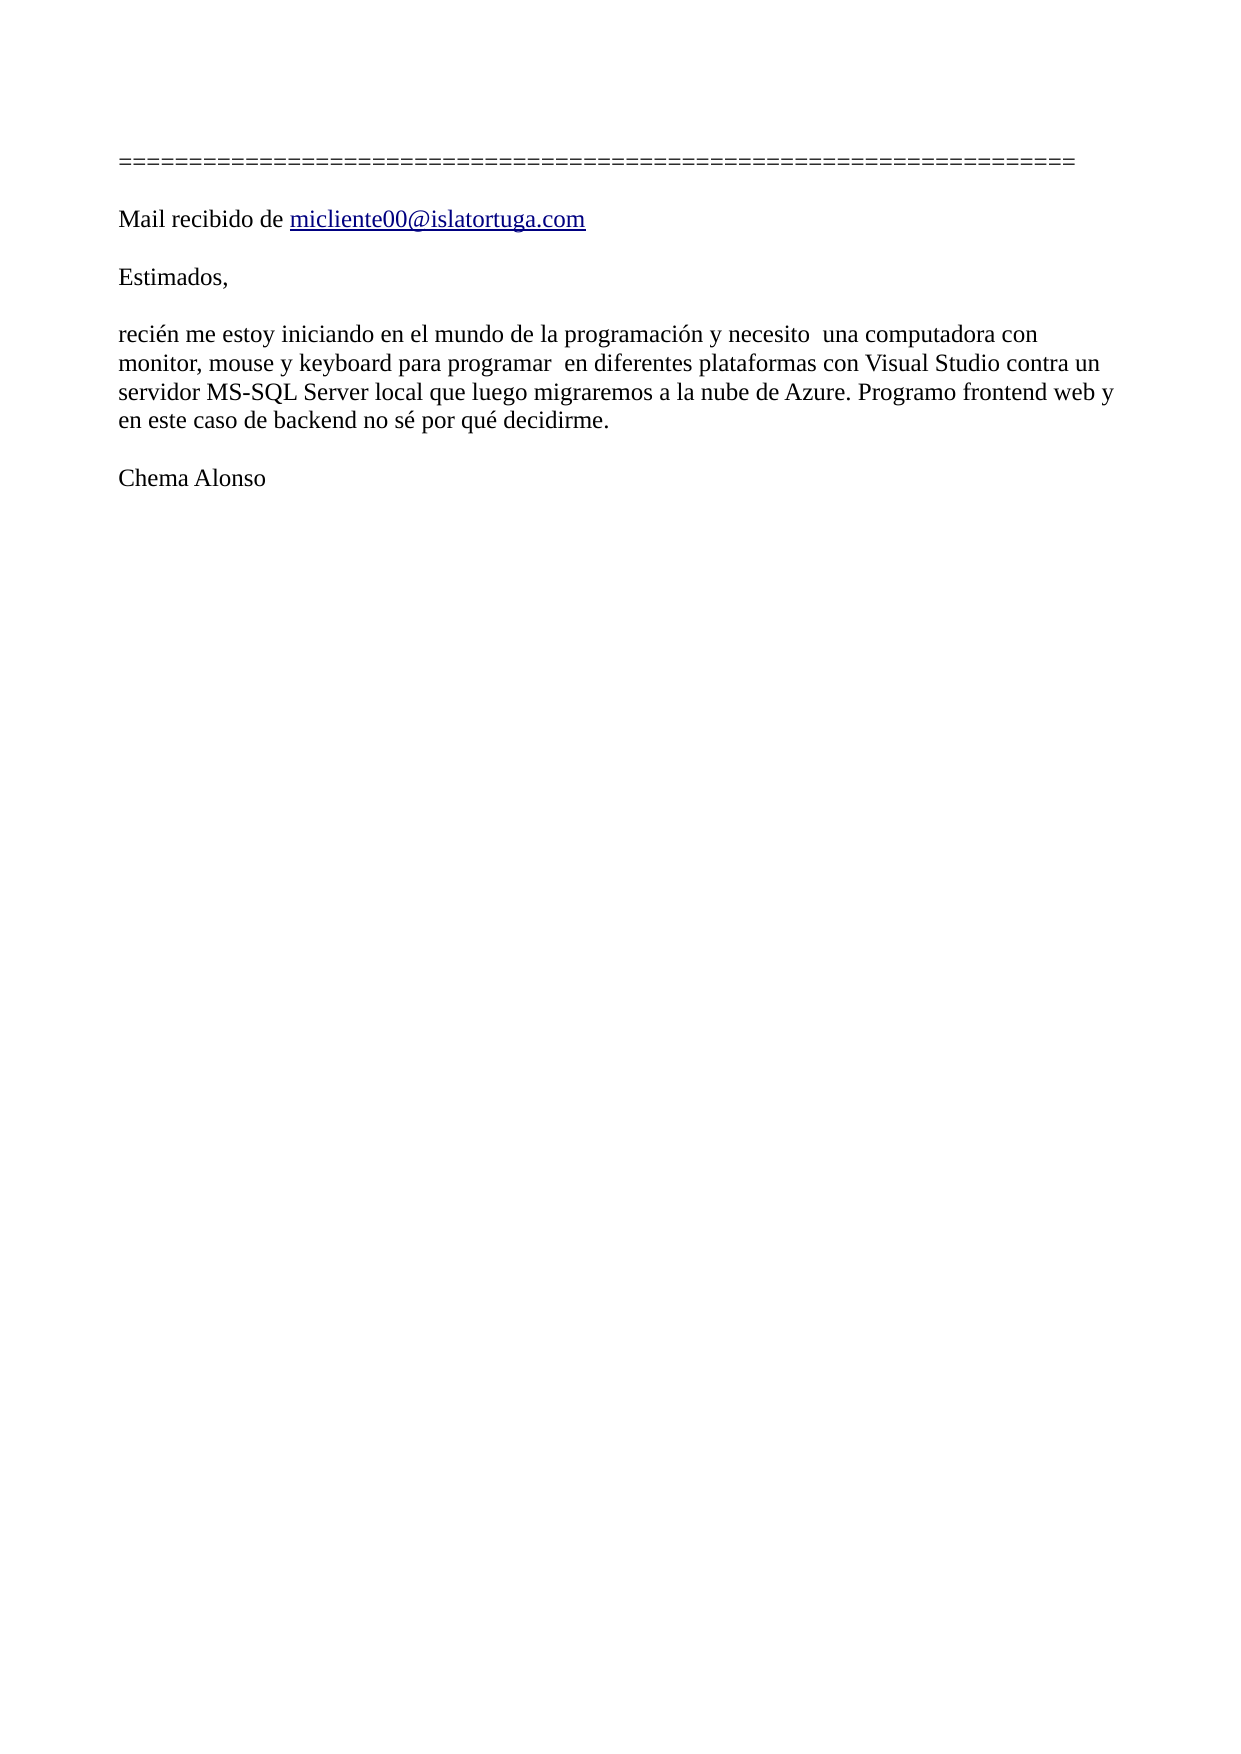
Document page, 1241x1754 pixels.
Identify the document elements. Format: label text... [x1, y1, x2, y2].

text Chema Alonso [118, 463, 1122, 492]
text Mail recibido de micliente00@islatortuga.com [118, 204, 1122, 233]
text Estimados, [118, 262, 1122, 291]
text recién me estoy iniciando en el mundo de la programación y necesito una computadora con monitor, mouse y keyboard para programar en diferentes plataformas con Visual Studio contra un servidor MS-SQL Server local que luego migraremos a la nube de Azure. Programo frontend web y en este caso de backend no sé por qué decidirme. [118, 319, 1122, 434]
text ==================================================================== [118, 147, 1122, 176]
